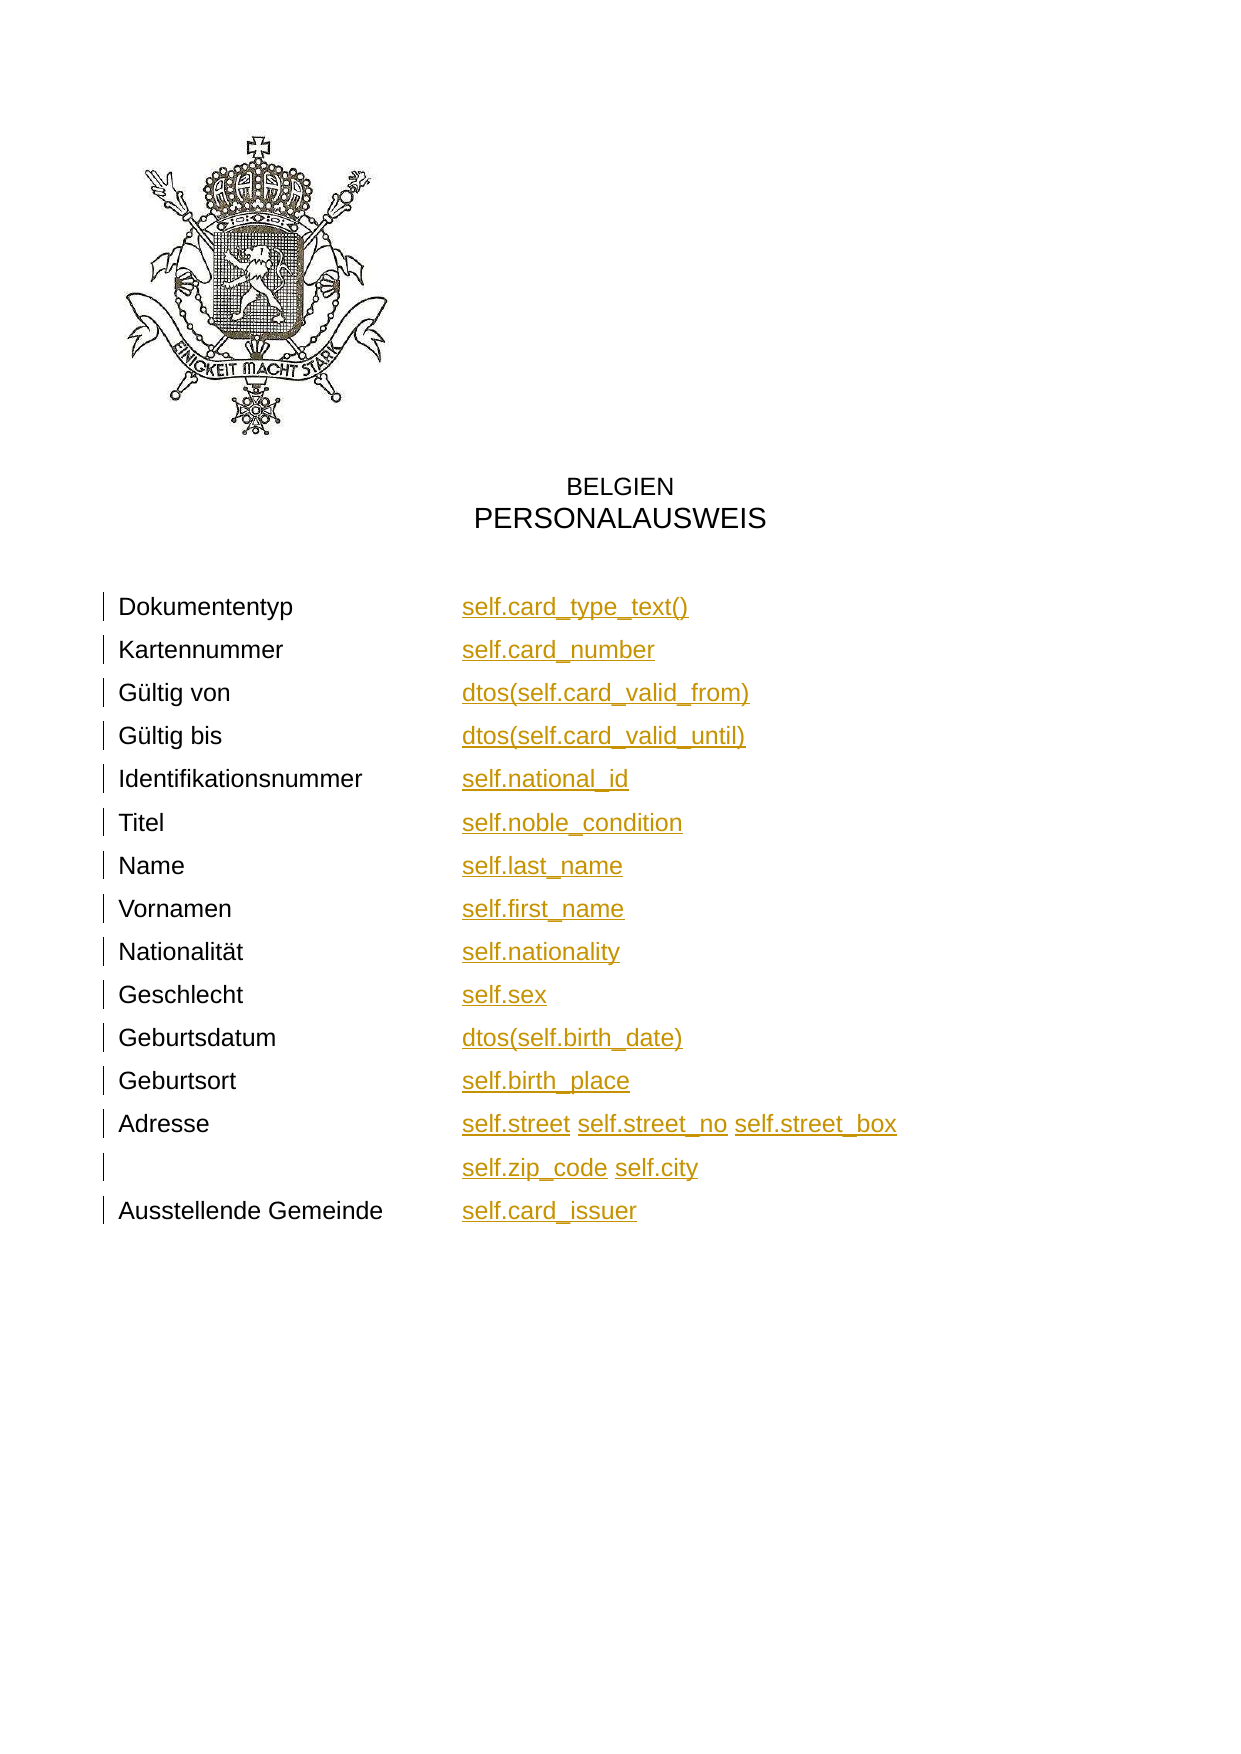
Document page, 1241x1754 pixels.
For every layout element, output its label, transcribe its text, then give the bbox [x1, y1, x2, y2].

text Nationalität self.nationality [118, 937, 1122, 966]
text Titel self.noble_condition [118, 808, 1122, 836]
picture [99, 124, 411, 438]
text Kartennummer self.card_number [118, 635, 1122, 664]
text Geburtsort self.birth_place [118, 1066, 1122, 1095]
text Geburtsdatum dtos(self.birth_date) [118, 1023, 1122, 1052]
text Vornamen self.first_name [118, 894, 1122, 923]
text PERSONALAUSWEIS [118, 501, 1122, 534]
text self.zip_code self.city [118, 1153, 1122, 1181]
text Gültig bis dtos(self.card_valid_until) [118, 721, 1122, 750]
text Identifikationsnummer self.national_id [118, 764, 1122, 793]
text BELGIEN [118, 472, 1122, 501]
text Dokumententyp self.card_type_text() [118, 592, 1122, 621]
table_header [424, 118, 1123, 472]
text Geschlecht self.sex [118, 980, 1122, 1009]
text Gültig von dtos(self.card_valid_from) [118, 678, 1122, 707]
text Ausstellende Gemeinde self.card_issuer [118, 1196, 1122, 1224]
text Adresse self.street self.street_no self.street_box [118, 1109, 1122, 1138]
text Name self.last_name [118, 851, 1122, 879]
table_header [118, 118, 424, 472]
